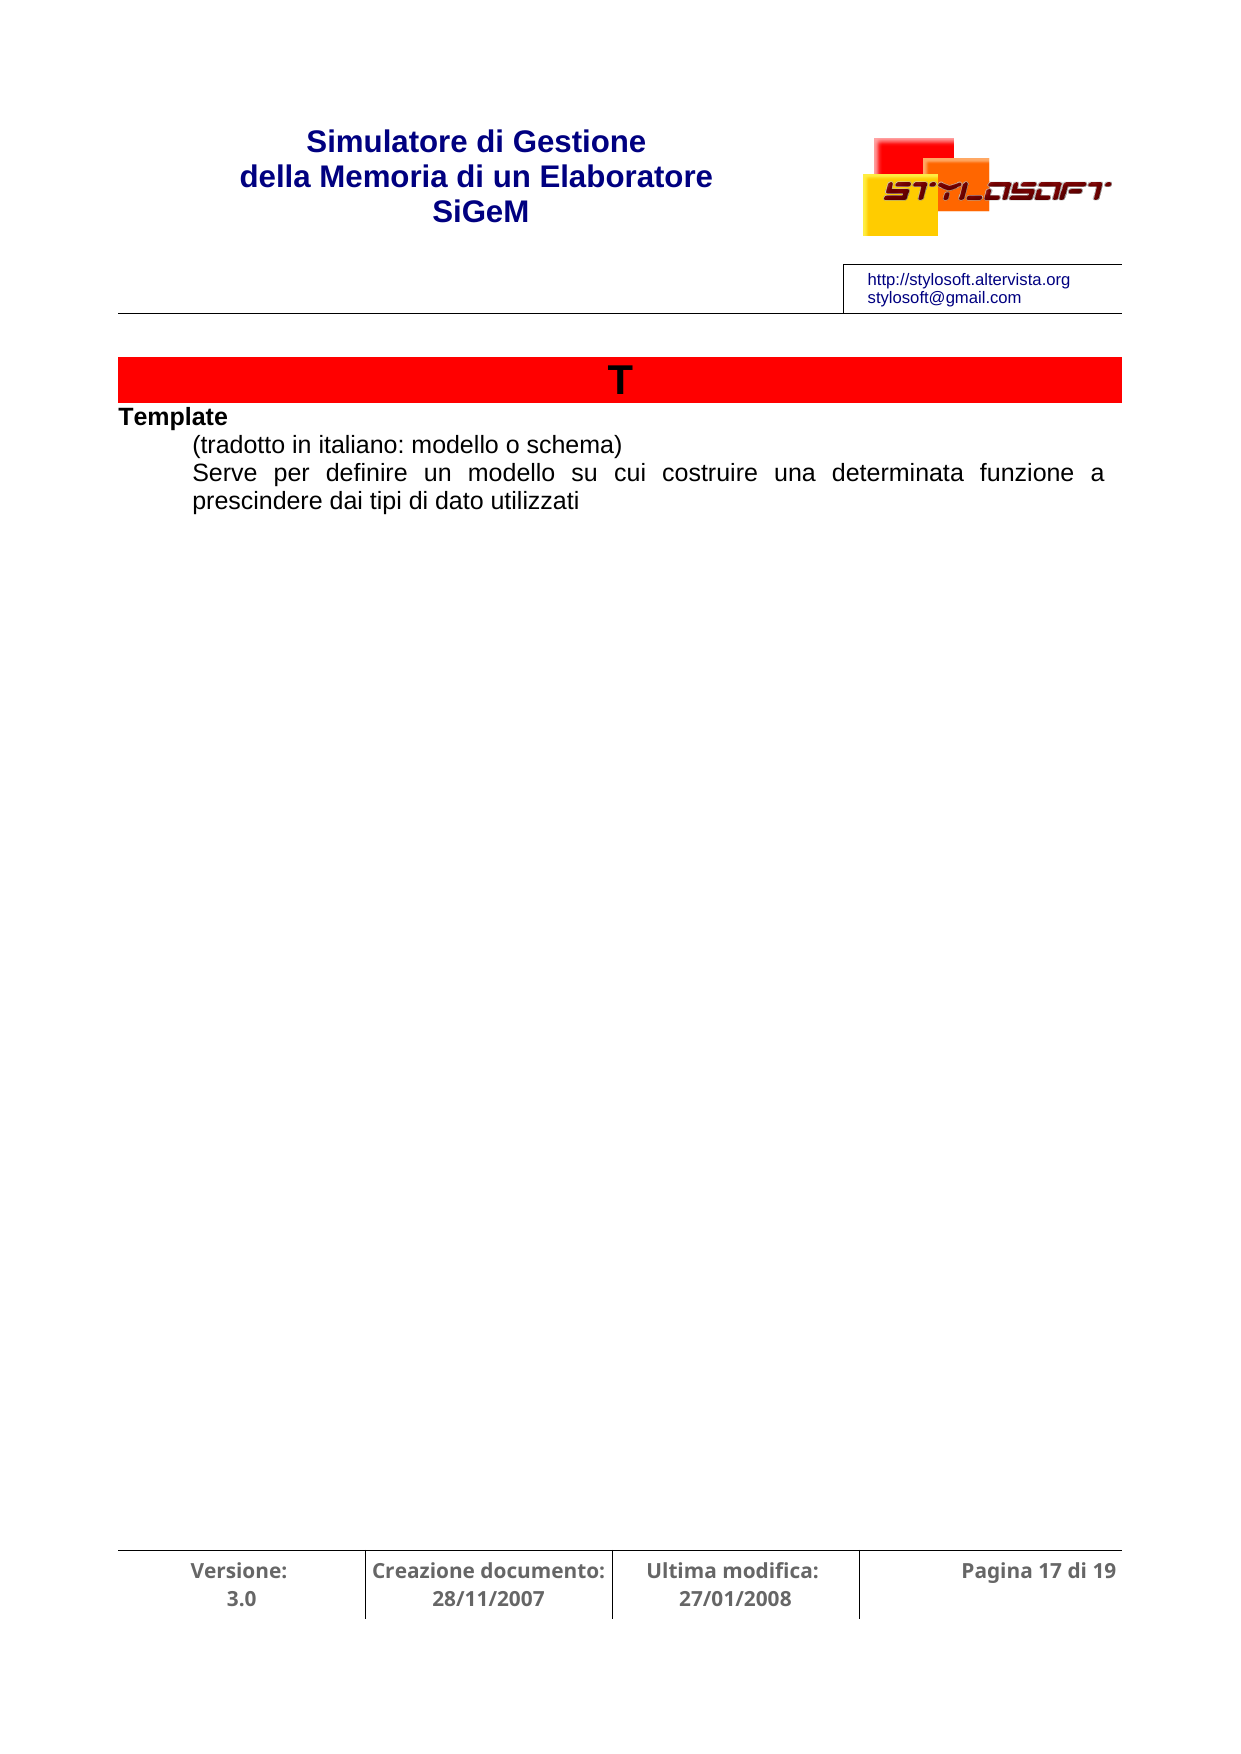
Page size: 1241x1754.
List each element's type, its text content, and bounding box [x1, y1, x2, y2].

text Serve per definire un modello su cui costruire una determinata funzione a prescindere dai tipi di dato utilizzati [118, 459, 1122, 515]
text (tradotto in italiano: modello o schema) [118, 431, 1122, 459]
text T [118, 357, 1122, 403]
picture [848, 123, 1117, 247]
text Template [118, 403, 1122, 431]
